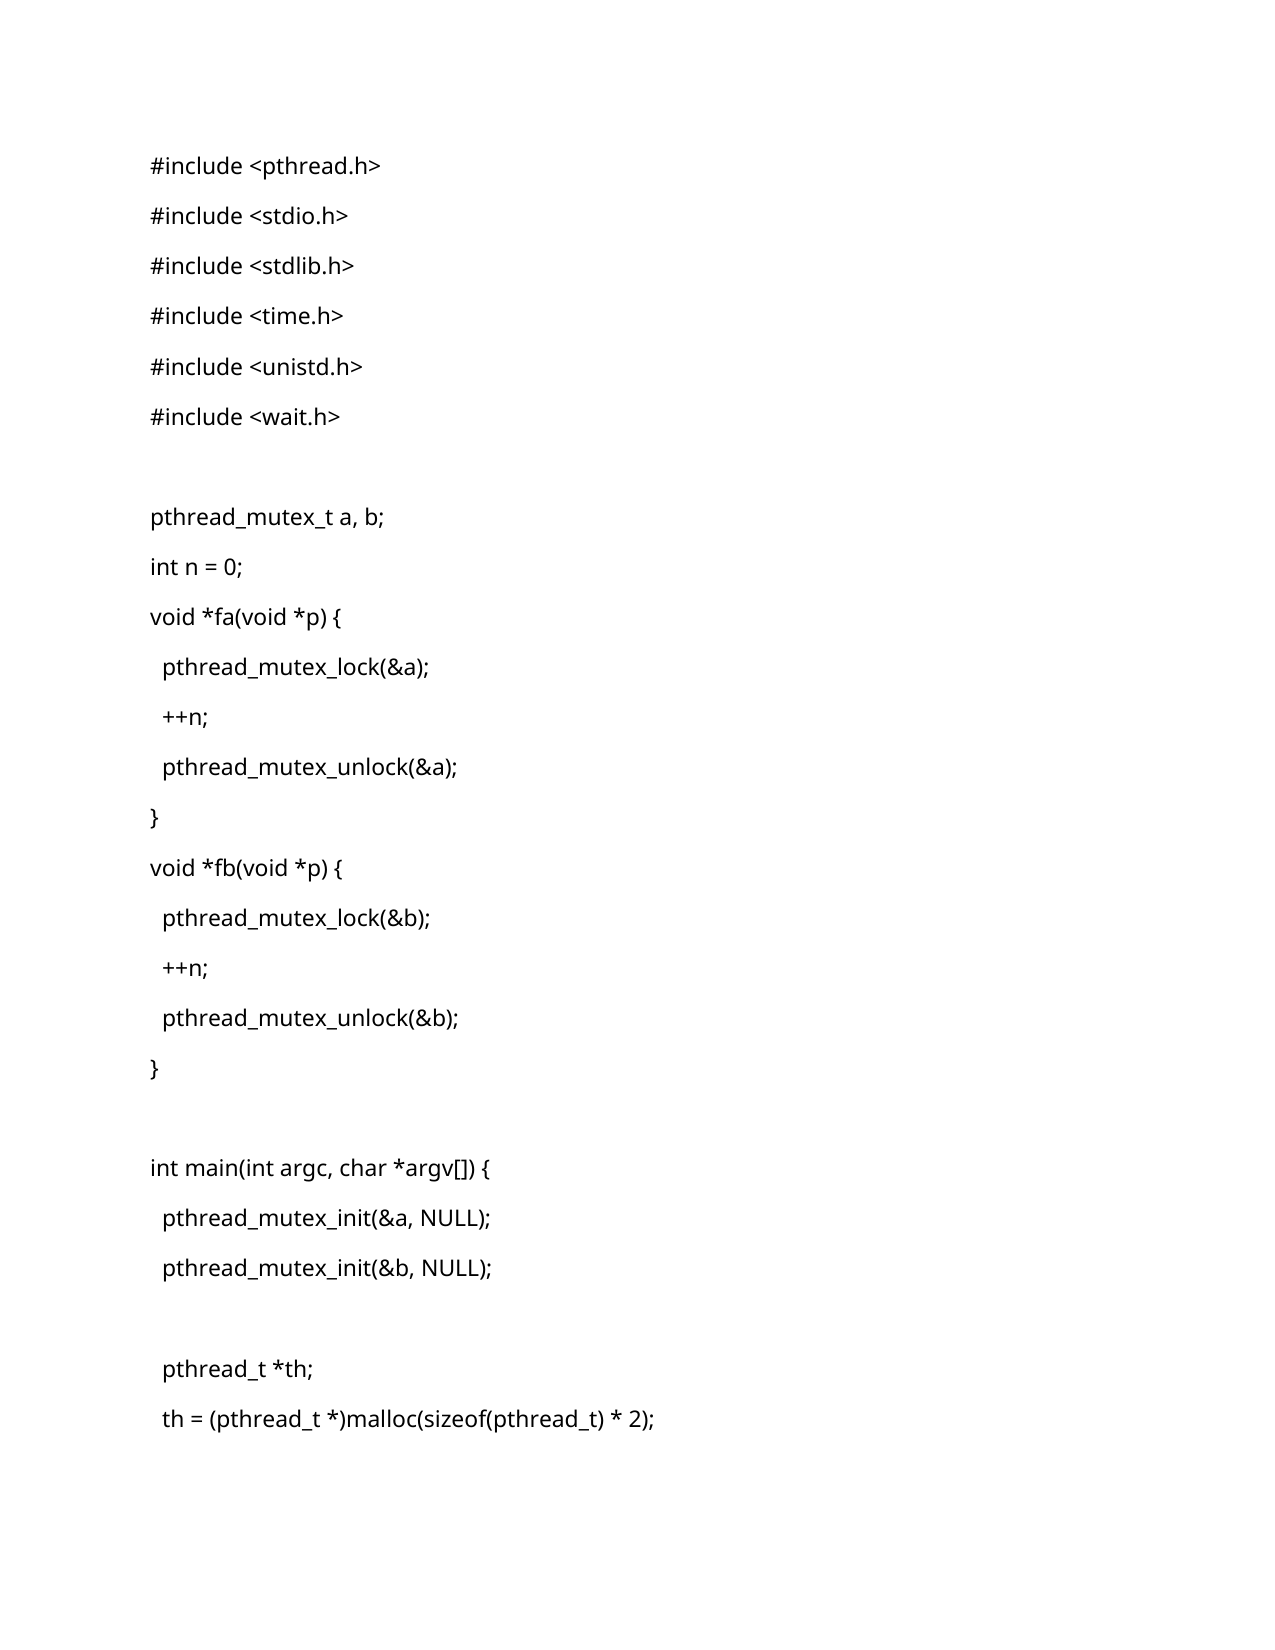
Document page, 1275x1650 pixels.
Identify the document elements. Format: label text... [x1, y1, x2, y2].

text pthread_mutex_init(&b, NULL); [150, 1252, 1125, 1283]
text int main(int argc, char *argv[]) { [150, 1152, 1125, 1183]
text ++n; [150, 701, 1125, 732]
text #include <pthread.h> [150, 150, 1125, 181]
text pthread_mutex_lock(&a); [150, 651, 1125, 682]
text #include <stdio.h> [150, 200, 1125, 231]
text pthread_mutex_t a, b; [150, 501, 1125, 532]
text pthread_mutex_unlock(&b); [150, 1002, 1125, 1033]
text void *fa(void *p) { [150, 601, 1125, 632]
text th = (pthread_t *)malloc(sizeof(pthread_t) * 2); [150, 1403, 1125, 1434]
text pthread_mutex_lock(&b); [150, 902, 1125, 933]
text #include <wait.h> [150, 401, 1125, 432]
text ++n; [150, 952, 1125, 983]
text int n = 0; [150, 551, 1125, 582]
text pthread_t *th; [150, 1352, 1125, 1384]
text pthread_mutex_init(&a, NULL); [150, 1202, 1125, 1233]
text #include <stdlib.h> [150, 250, 1125, 281]
text #include <time.h> [150, 300, 1125, 332]
text void *fb(void *p) { [150, 851, 1125, 883]
text } [150, 1052, 1125, 1083]
text pthread_mutex_unlock(&a); [150, 751, 1125, 782]
text } [150, 801, 1125, 833]
text #include <unistd.h> [150, 350, 1125, 382]
